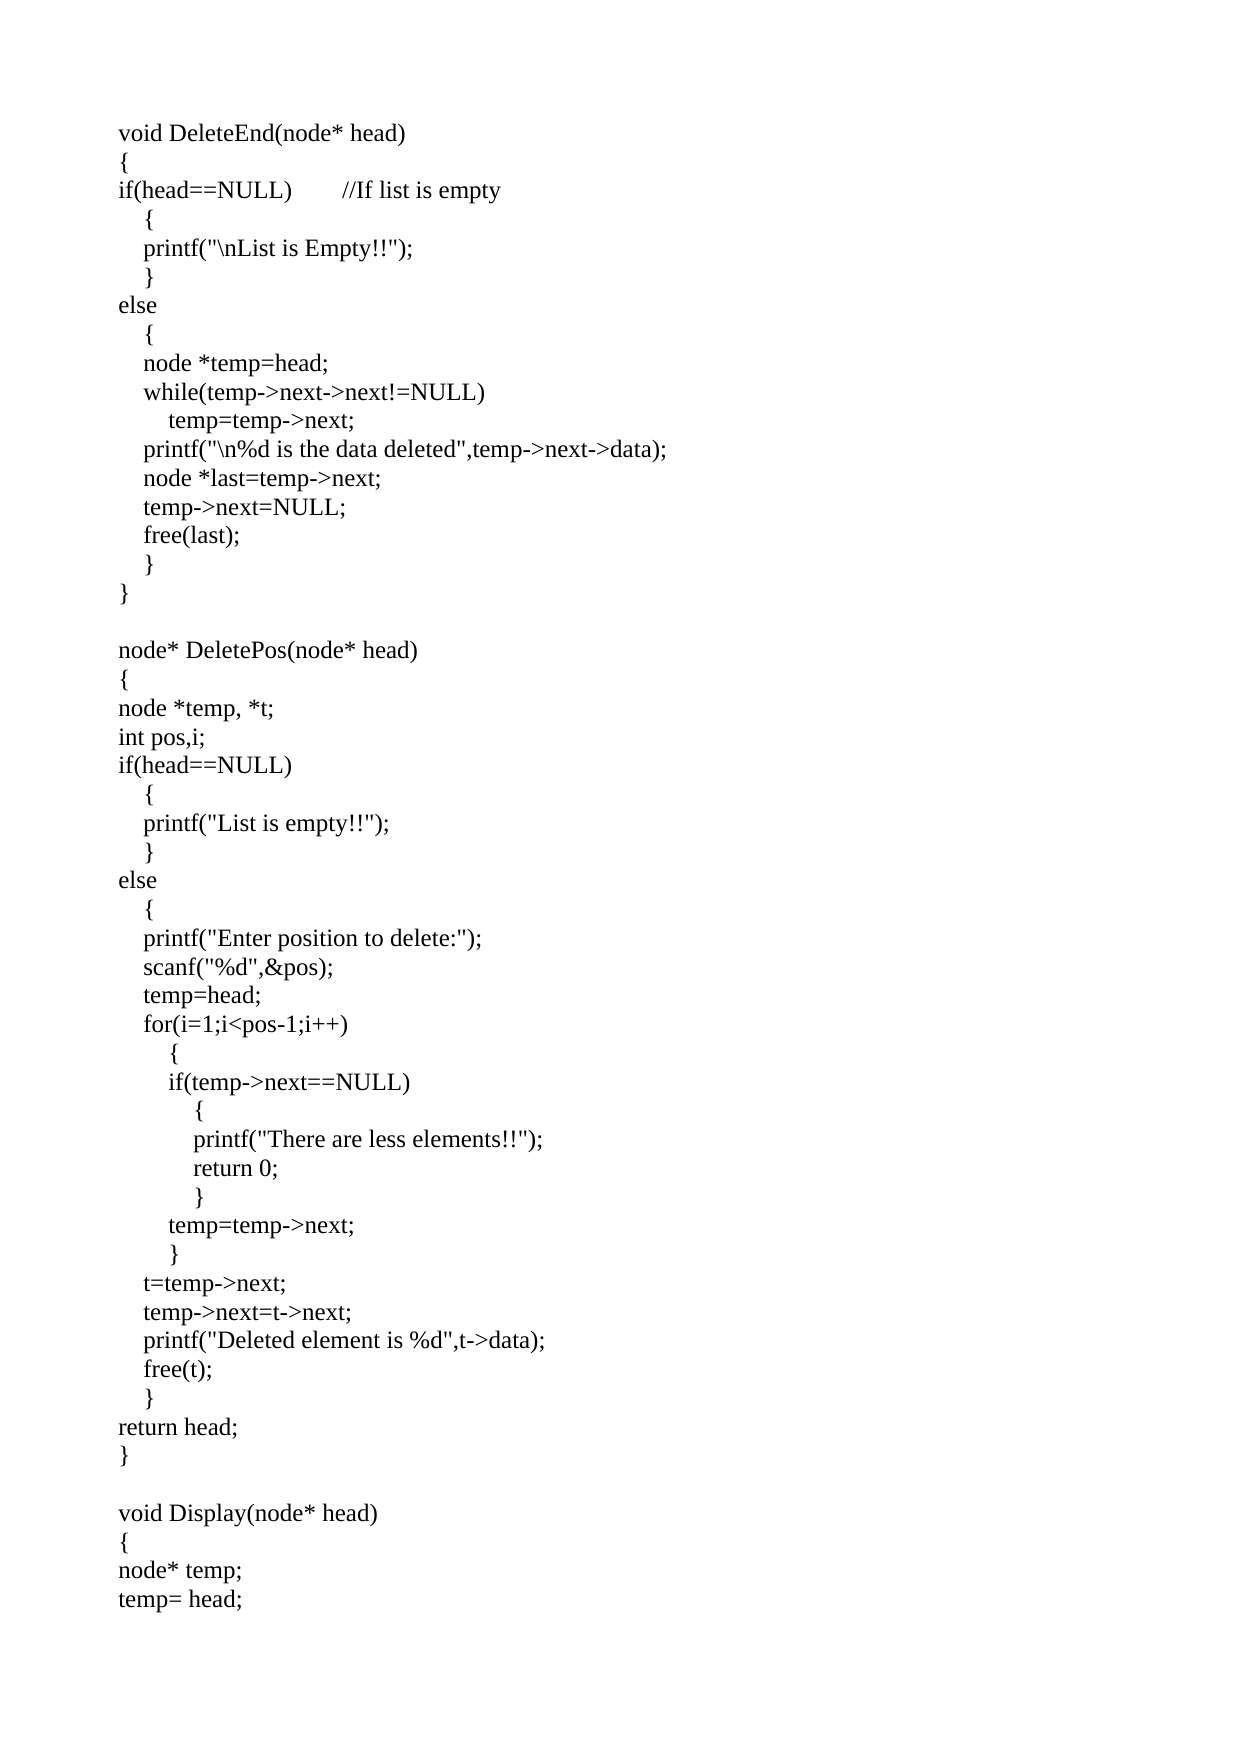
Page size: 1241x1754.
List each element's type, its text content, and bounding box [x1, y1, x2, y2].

text } [118, 1239, 1122, 1268]
text node* temp; [118, 1556, 1122, 1584]
text if(head==NULL) //If list is empty [118, 176, 1122, 204]
text printf("\n%d is the data deleted",temp->next->data); [118, 434, 1122, 463]
text printf("List is empty!!"); [118, 808, 1122, 837]
text int pos,i; [118, 722, 1122, 751]
text printf("\nList is Empty!!"); [118, 233, 1122, 262]
text } [118, 262, 1122, 291]
text { [118, 1096, 1122, 1124]
text if(temp->next==NULL) [118, 1067, 1122, 1096]
text scanf("%d",&pos); [118, 952, 1122, 981]
text { [118, 204, 1122, 233]
text { [118, 779, 1122, 808]
text return 0; [118, 1153, 1122, 1182]
text node* DeletePos(node* head) [118, 636, 1122, 664]
text else [118, 866, 1122, 894]
text temp=temp->next; [118, 406, 1122, 434]
text temp->next=NULL; [118, 492, 1122, 521]
text { [118, 147, 1122, 176]
text if(head==NULL) [118, 751, 1122, 779]
text } [118, 549, 1122, 578]
text } [118, 578, 1122, 607]
text temp->next=t->next; [118, 1297, 1122, 1326]
text temp= head; [118, 1584, 1122, 1613]
text } [118, 1182, 1122, 1211]
text printf("There are less elements!!"); [118, 1124, 1122, 1153]
text { [118, 1527, 1122, 1556]
text printf("Deleted element is %d",t->data); [118, 1326, 1122, 1354]
text } [118, 1441, 1122, 1469]
text { [118, 1038, 1122, 1067]
text node *temp, *t; [118, 693, 1122, 722]
text node *temp=head; [118, 348, 1122, 377]
text void DeleteEnd(node* head) [118, 118, 1122, 147]
text t=temp->next; [118, 1268, 1122, 1297]
text temp=temp->next; [118, 1211, 1122, 1239]
text return head; [118, 1412, 1122, 1441]
text for(i=1;i<pos-1;i++) [118, 1009, 1122, 1038]
text node *last=temp->next; [118, 463, 1122, 492]
text free(last); [118, 521, 1122, 549]
text temp=head; [118, 981, 1122, 1009]
text printf("Enter position to delete:"); [118, 923, 1122, 952]
text while(temp->next->next!=NULL) [118, 377, 1122, 406]
text } [118, 837, 1122, 866]
text { [118, 664, 1122, 693]
text else [118, 291, 1122, 319]
text void Display(node* head) [118, 1498, 1122, 1527]
text free(t); [118, 1354, 1122, 1383]
text { [118, 319, 1122, 348]
text { [118, 894, 1122, 923]
text } [118, 1383, 1122, 1412]
